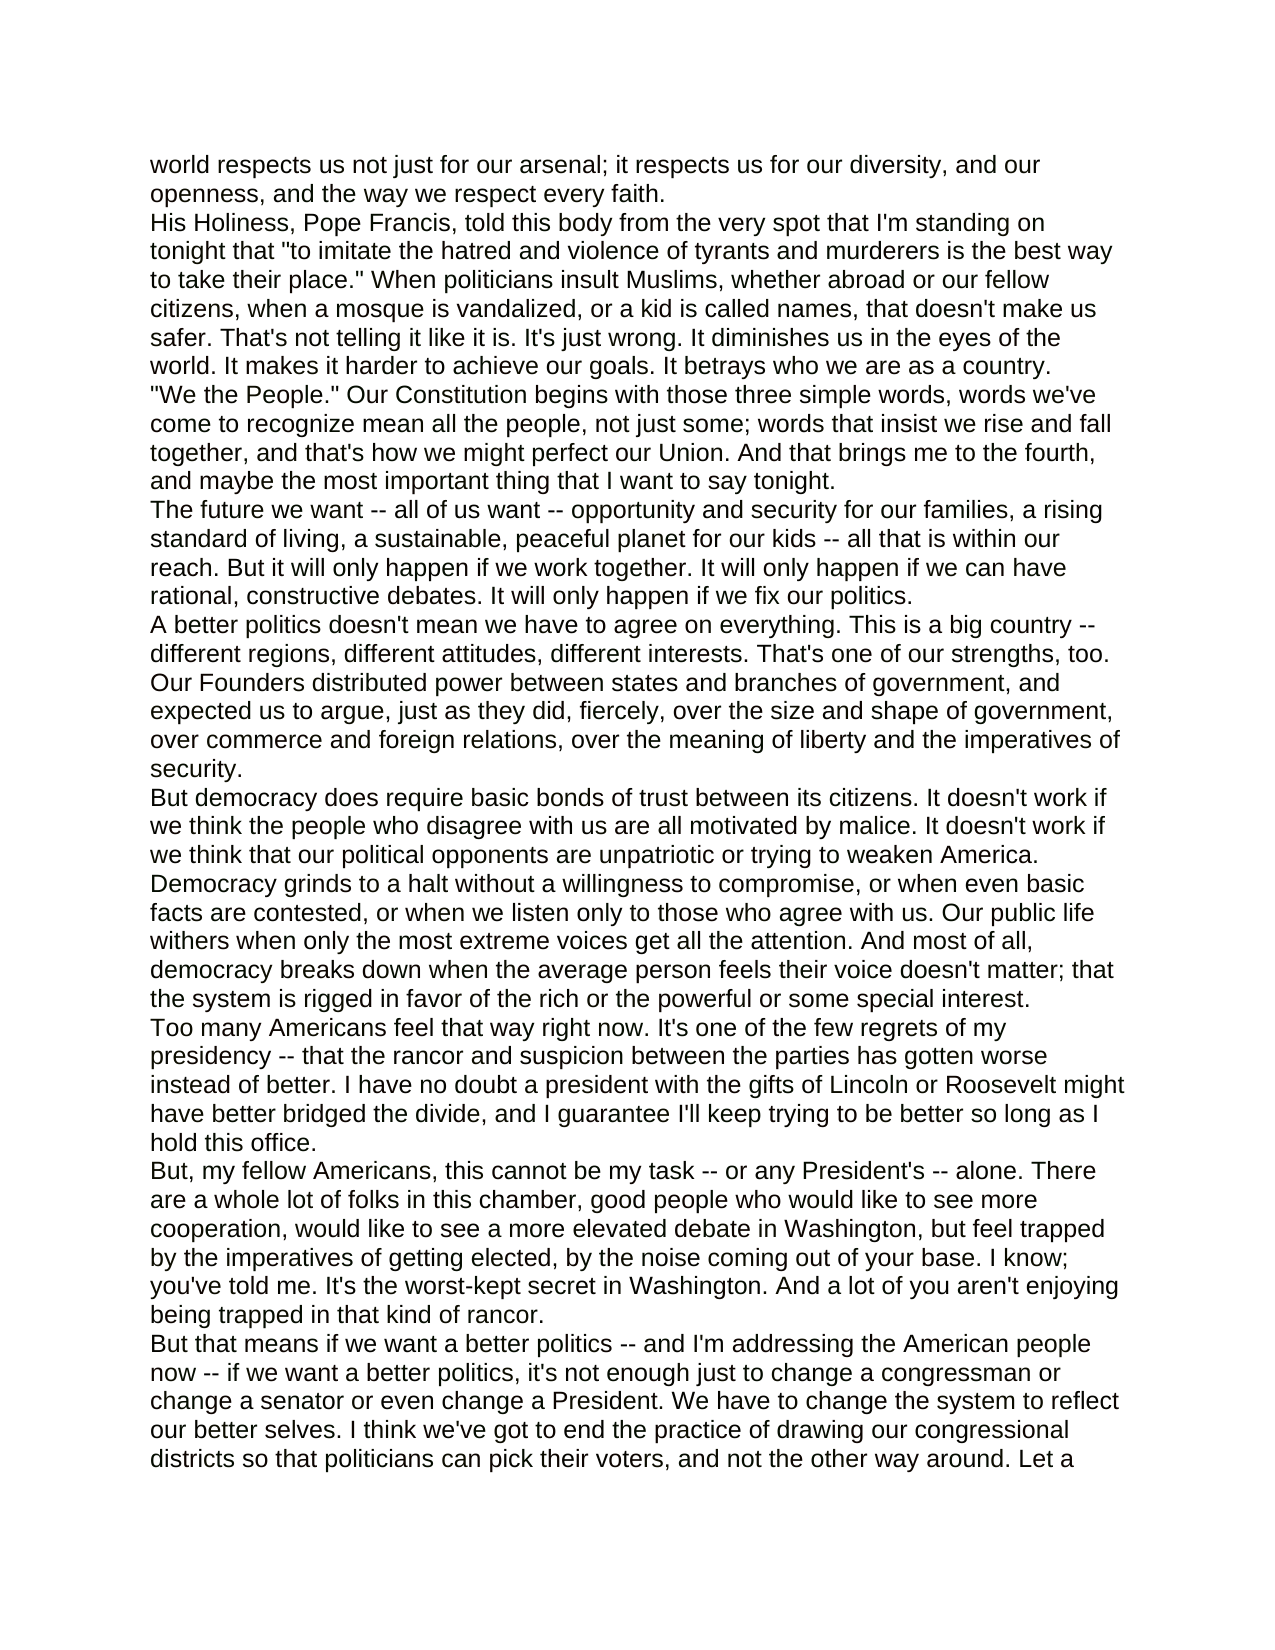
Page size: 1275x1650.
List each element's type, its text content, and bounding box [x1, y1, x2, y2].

text His Holiness, Pope Francis, told this body from the very spot that I'm standing on tonight that "to imitate the hatred and violence of tyrants and murderers is the best way to take their place." When politicians insult Muslims, whether abroad or our fellow citizens, when a mosque is vandalized, or a kid is called names, that doesn't make us safer. That's not telling it like it is. It's just wrong. It diminishes us in the eyes of the world. It makes it harder to achieve our goals. It betrays who we are as a country. [150, 207, 1125, 380]
text But, my fellow Americans, this cannot be my task -- or any President's -- alone. There are a whole lot of folks in this chamber, good people who would like to see more cooperation, would like to see a more elevated debate in Washington, but feel trapped by the imperatives of getting elected, by the noise coming out of your base. I know; you've told me. It's the worst-kept secret in Washington. And a lot of you aren't enjoying being trapped in that kind of rancor. [150, 1156, 1125, 1329]
text A better politics doesn't mean we have to agree on everything. This is a big country -- different regions, different attitudes, different interests. That's one of our strengths, too. Our Founders distributed power between states and branches of government, and expected us to argue, just as they did, fiercely, over the size and shape of government, over commerce and foreign relations, over the meaning of liberty and the imperatives of security. [150, 610, 1125, 782]
text world respects us not just for our arsenal; it respects us for our diversity, and our openness, and the way we respect every faith. [150, 150, 1125, 207]
text The future we want -- all of us want -- opportunity and security for our families, a rising standard of living, a sustainable, peaceful planet for our kids -- all that is within our reach. But it will only happen if we work together. It will only happen if we can have rational, constructive debates. It will only happen if we fix our politics. [150, 495, 1125, 610]
text But democracy does require basic bonds of trust between its citizens. It doesn't work if we think the people who disagree with us are all motivated by malice. It doesn't work if we think that our political opponents are unpatriotic or trying to weaken America. Democracy grinds to a halt without a willingness to compromise, or when even basic facts are contested, or when we listen only to those who agree with us. Our public life withers when only the most extreme voices get all the attention. And most of all, democracy breaks down when the average person feels their voice doesn't matter; that the system is rigged in favor of the rich or the powerful or some special interest. [150, 782, 1125, 1012]
text "We the People." Our Constitution begins with those three simple words, words we've come to recognize mean all the people, not just some; words that insist we rise and fall together, and that's how we might perfect our Union. And that brings me to the fourth, and maybe the most important thing that I want to say tonight. [150, 380, 1125, 495]
text But that means if we want a better politics -- and I'm addressing the American people now -- if we want a better politics, it's not enough just to change a congressman or change a senator or even change a President. We have to change the system to reflect our better selves. I think we've got to end the practice of drawing our congressional districts so that politicians can pick their voters, and not the other way around. Let a [150, 1329, 1125, 1472]
text Too many Americans feel that way right now. It's one of the few regrets of my presidency -- that the rancor and suspicion between the parties has gotten worse instead of better. I have no doubt a president with the gifts of Lincoln or Roosevelt might have better bridged the divide, and I guarantee I'll keep trying to be better so long as I hold this office. [150, 1012, 1125, 1156]
